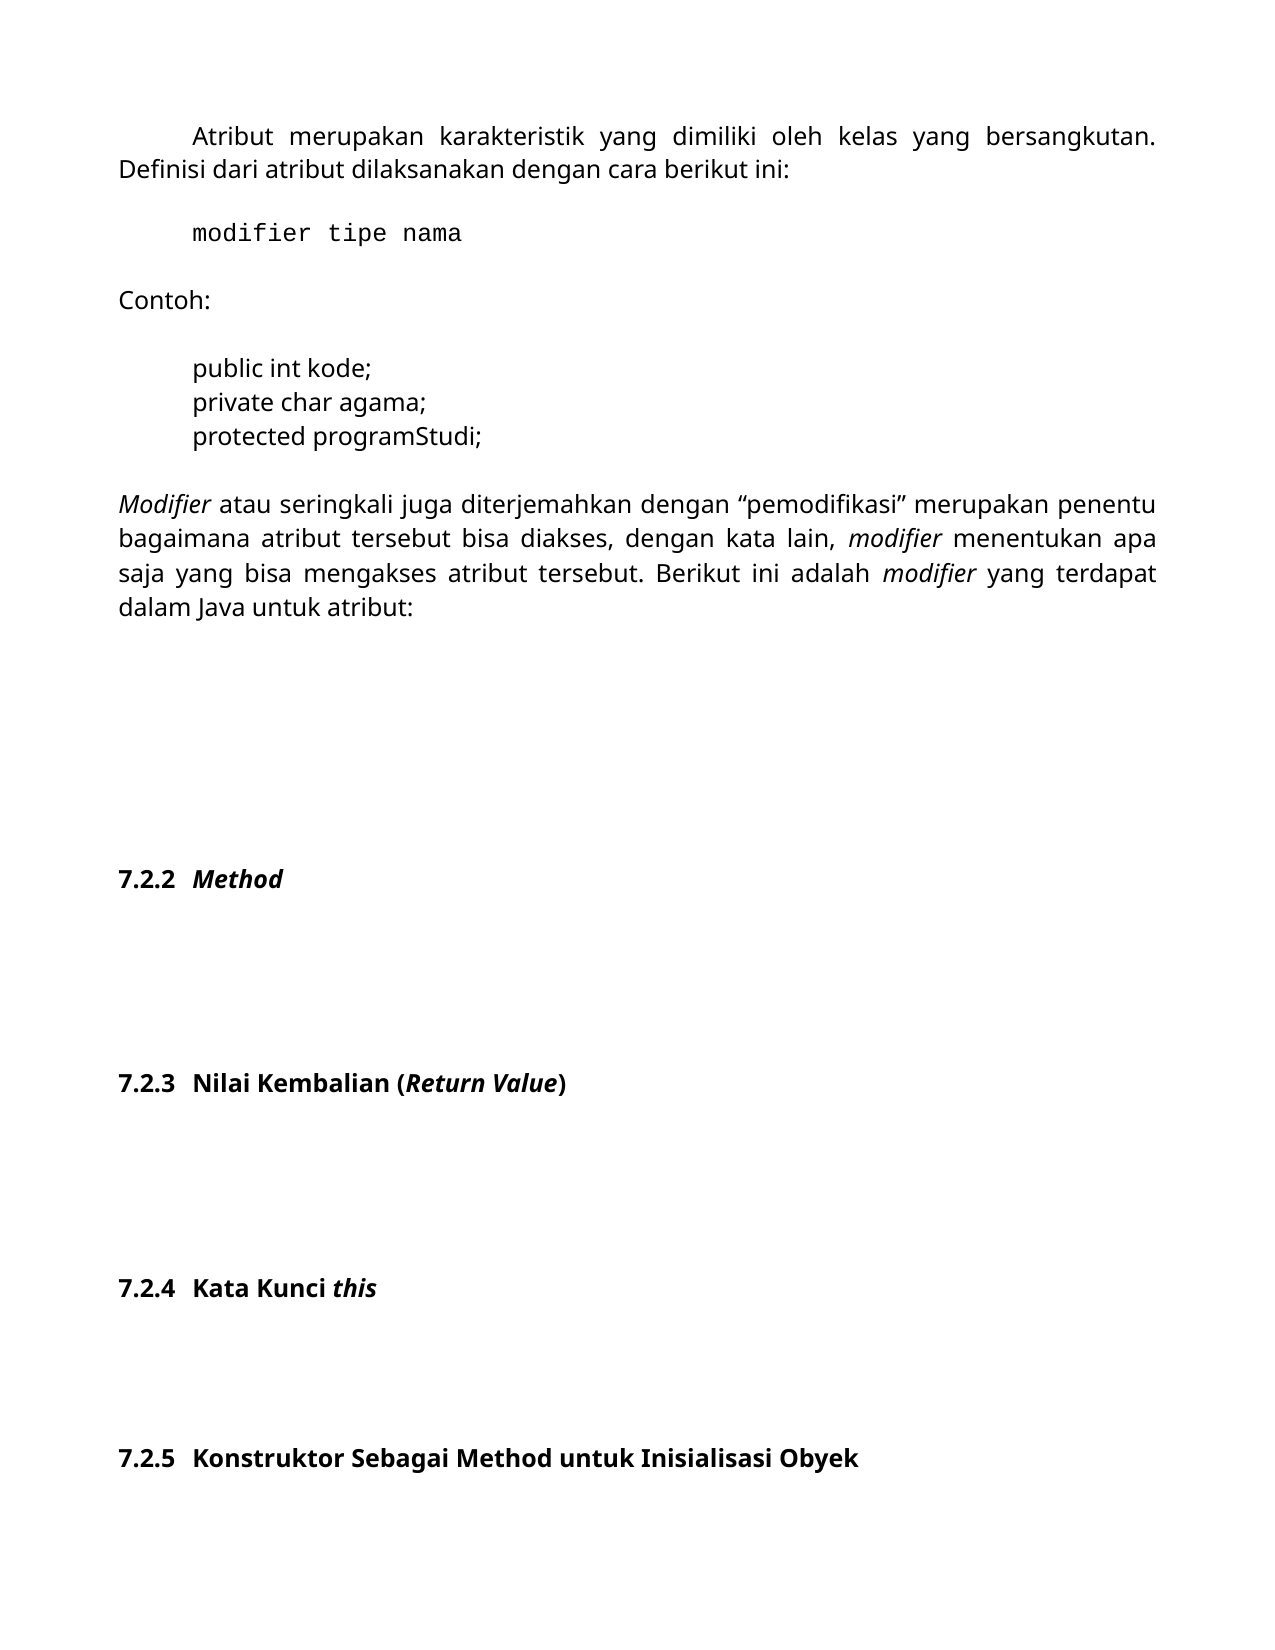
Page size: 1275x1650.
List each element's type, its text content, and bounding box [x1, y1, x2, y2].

text 7.2.4 Kata Kunci this [118, 1271, 1157, 1304]
text 7.2.2 Method [118, 862, 1157, 896]
text 7.2.5 Konstruktor Sebagai Method untuk Inisialisasi Obyek [118, 1441, 1157, 1475]
text private char agama; [118, 385, 1157, 419]
text 7.2.3 Nilai Kembalian (Return Value) [118, 1066, 1157, 1100]
text public int kode; [118, 351, 1157, 385]
text protected programStudi; [118, 419, 1157, 453]
text Contoh: [118, 283, 1157, 317]
text Atribut merupakan karakteristik yang dimiliki oleh kelas yang bersangkutan. Definisi dari atribut dilaksanakan dengan cara berikut ini: [118, 118, 1157, 186]
text Modifier atau seringkali juga diterjemahkan dengan “pemodifikasi” merupakan penentu bagaimana atribut tersebut bisa diakses, dengan kata lain, modifier menentukan apa saja yang bisa mengakses atribut tersebut. Berikut ini adalah modifier yang terdapat dalam Java untuk atribut: [118, 487, 1157, 623]
text modifier tipe nama [192, 220, 1157, 249]
